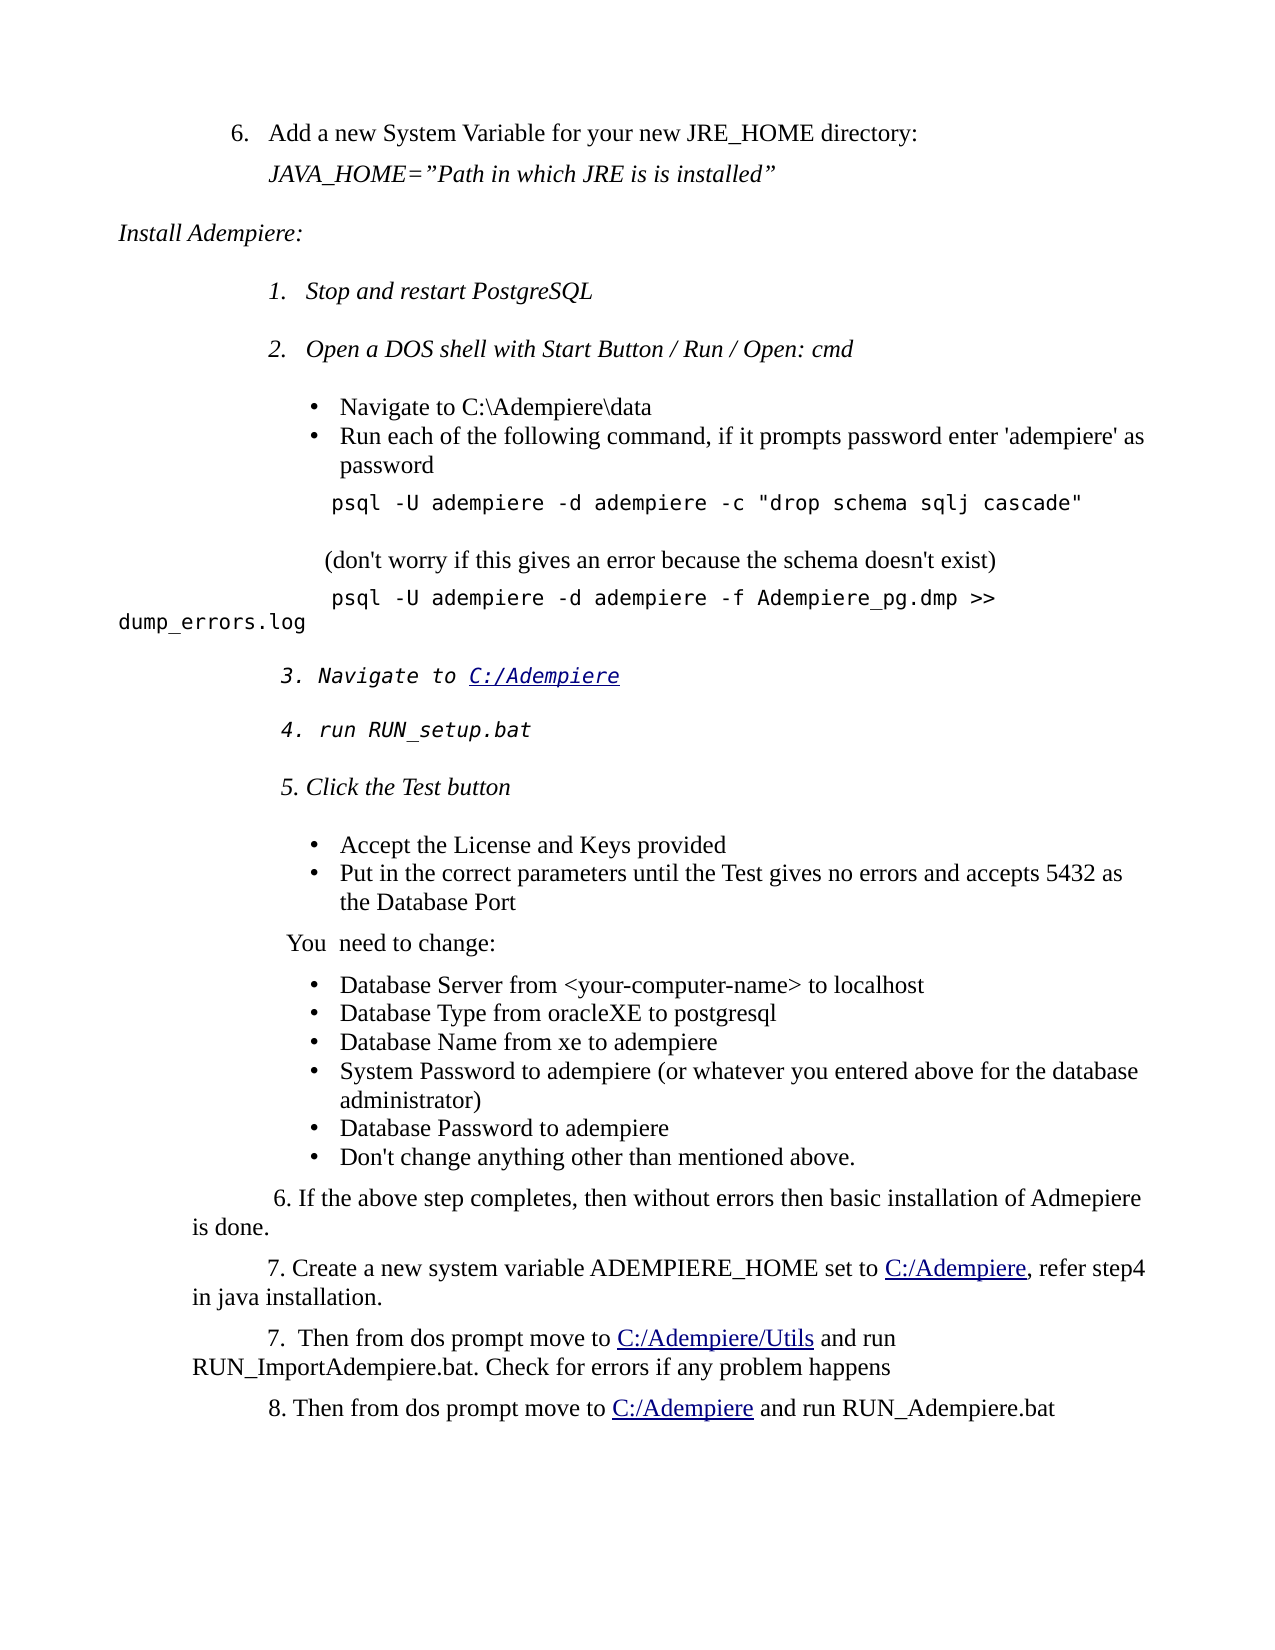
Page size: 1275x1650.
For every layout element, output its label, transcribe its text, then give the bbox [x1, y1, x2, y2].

list System Password to adempiere (or whatever you entered above for the database administrator) [310, 1056, 1157, 1113]
list Database Name from xe to adempiere [310, 1027, 1157, 1056]
text JAVA_HOME=”Path in which JRE is is installed” [118, 159, 1157, 188]
list Put in the correct parameters until the Test gives no errors and accepts 5432 as the Database Port [310, 858, 1157, 916]
list Database Server from <your-computer-name> to localhost [310, 970, 1157, 998]
list Stop and restart PostgreSQL [268, 276, 1157, 304]
text Install Adempiere: [118, 218, 1157, 246]
list 6. If the above step completes, then without errors then basic installation of Admepiere is done. [162, 1183, 1157, 1241]
text 4. run RUN_setup.bat [118, 718, 1157, 742]
list Database Type from oracleXE to postgresql [310, 998, 1157, 1027]
list 7. Then from dos prompt move to C:/Adempiere/Utils and run RUN_ImportAdempiere.bat. Check for errors if any problem happens [162, 1323, 1157, 1381]
text 8. Then from dos prompt move to C:/Adempiere and run RUN_Adempiere.bat [118, 1393, 1157, 1422]
list Run each of the following command, if it prompts password enter 'adempiere' as password [310, 421, 1157, 478]
list 7. Create a new system variable ADEMPIERE_HOME set to C:/Adempiere, refer step4 in java installation. [162, 1253, 1157, 1311]
list Accept the License and Keys provided [310, 830, 1157, 858]
list Add a new System Variable for your new JRE_HOME directory: [231, 118, 1157, 147]
text psql -U adempiere -d adempiere -f Adempiere_pg.dmp >> dump_errors.log [118, 586, 1157, 634]
text 5. Click the Test button [118, 772, 1157, 800]
list Don't change anything other than mentioned above. [310, 1142, 1157, 1171]
text You need to change: [118, 928, 1157, 957]
text 3. Navigate to C:/Adempiere [118, 664, 1157, 688]
list Open a DOS shell with Start Button / Run / Open: cmd [268, 334, 1157, 363]
text (don't worry if this gives an error because the schema doesn't exist) [118, 545, 1157, 573]
text psql -U adempiere -d adempiere -c "drop schema sqlj cascade" [118, 491, 1157, 515]
list Database Password to adempiere [310, 1113, 1157, 1142]
list Navigate to C:\Adempiere\data [310, 392, 1157, 421]
